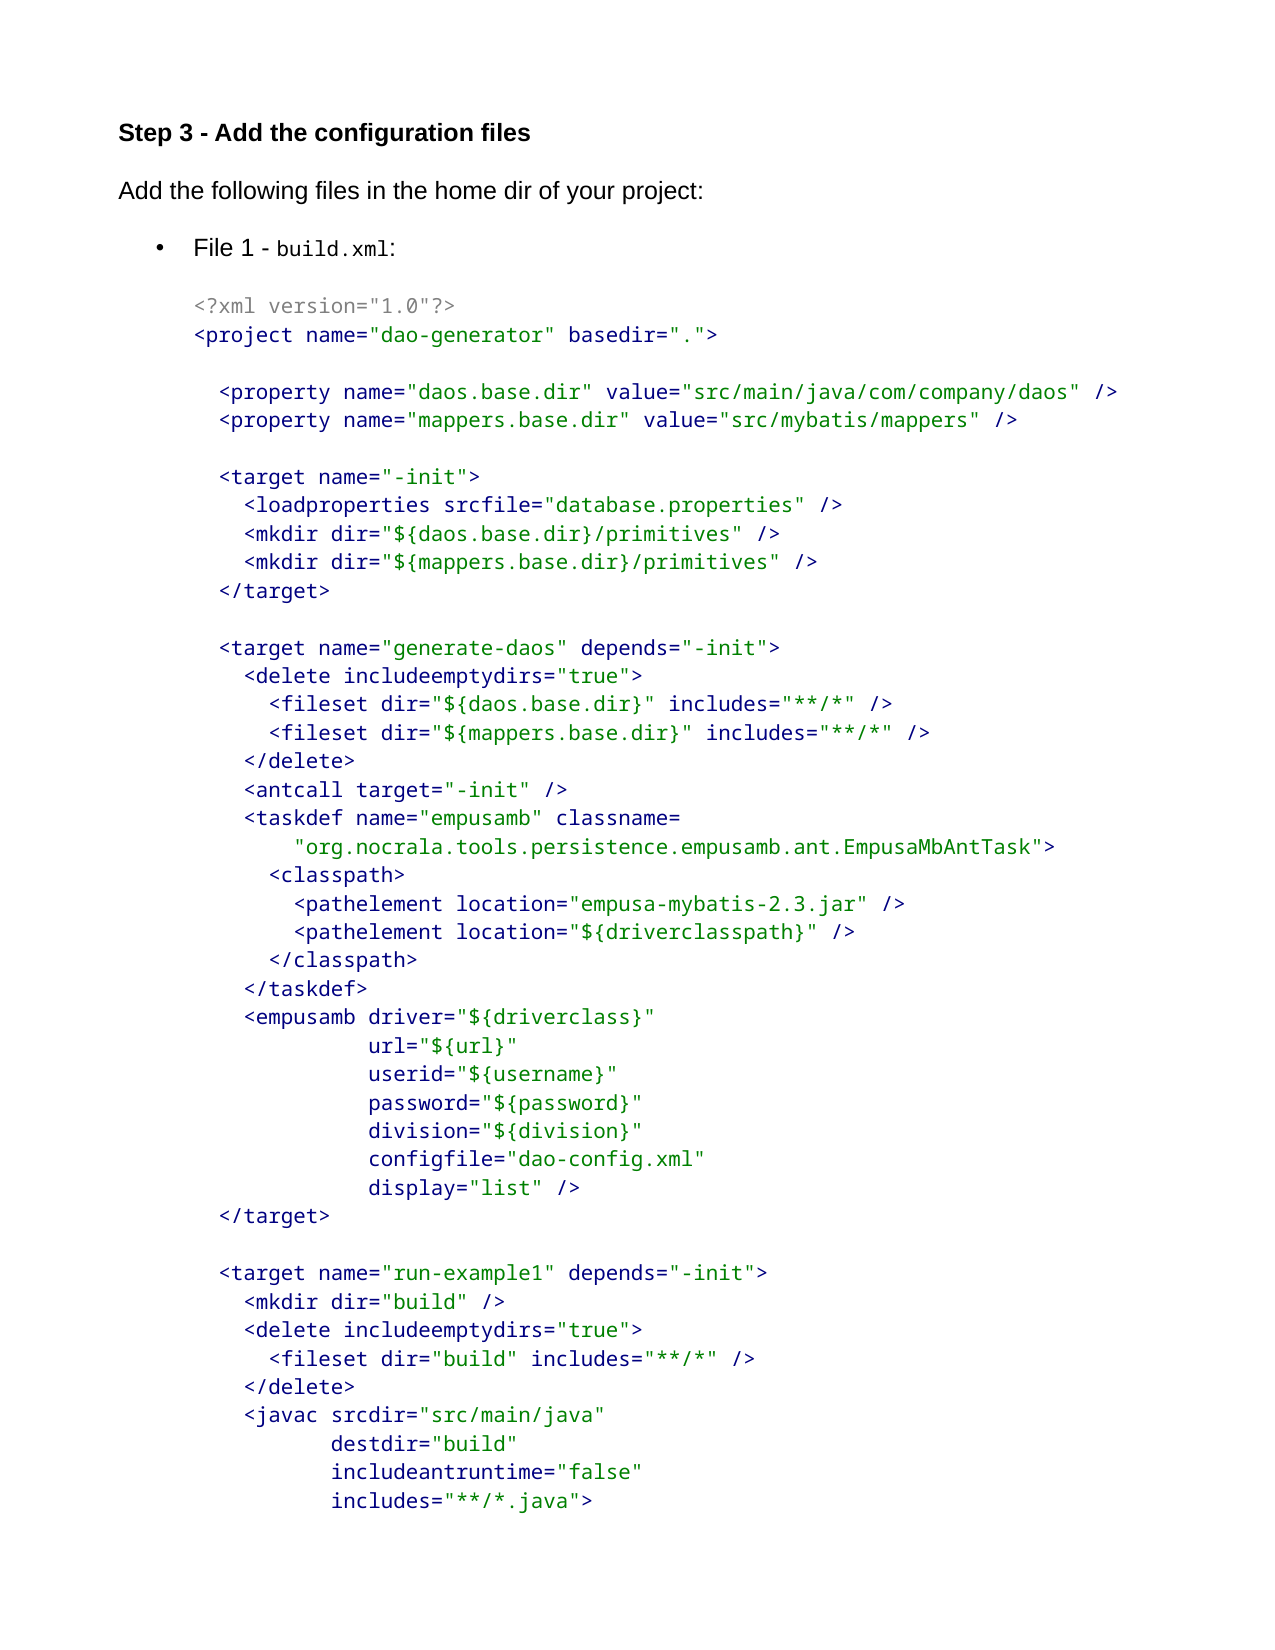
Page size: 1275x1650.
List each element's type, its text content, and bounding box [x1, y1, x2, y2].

text <mkdir dir="build" /> [193, 1287, 1157, 1315]
text Step 3 - Add the configuration files [118, 118, 1157, 147]
text <delete includeemptydirs="true"> [193, 1315, 1157, 1344]
text <taskdef name="empusamb" classname= [193, 803, 1157, 832]
text userid="${username}" [193, 1059, 1157, 1088]
text password="${password}" [193, 1088, 1157, 1116]
text url="${url}" [193, 1031, 1157, 1059]
text <target name="-init"> [193, 462, 1157, 491]
text <fileset dir="${mappers.base.dir}" includes="**/*" /> [193, 718, 1157, 746]
text <target name="generate-daos" depends="-init"> [193, 633, 1157, 661]
text </delete> [193, 1372, 1157, 1401]
text <classpath> [193, 860, 1157, 889]
text includes="**/*.java"> [193, 1486, 1157, 1514]
text <empusamb driver="${driverclass}" [193, 1002, 1157, 1031]
text <javac srcdir="src/main/java" [193, 1401, 1157, 1429]
text <property name="daos.base.dir" value="src/main/java/com/company/daos" /> [193, 377, 1157, 405]
text <mkdir dir="${mappers.base.dir}/primitives" /> [193, 547, 1157, 576]
text <project name="dao-generator" basedir="."> [193, 320, 1157, 348]
text <target name="run-example1" depends="-init"> [193, 1258, 1157, 1287]
text display="list" /> [193, 1173, 1157, 1201]
text <loadproperties srcfile="database.properties" /> [193, 491, 1157, 519]
list File 1 - build.xml: [156, 233, 1157, 263]
text </classpath> [193, 946, 1157, 974]
text division="${division}" [193, 1116, 1157, 1144]
text <pathelement location="${driverclasspath}" /> [193, 917, 1157, 946]
text </target> [193, 1201, 1157, 1230]
text </delete> [193, 746, 1157, 775]
text <fileset dir="${daos.base.dir}" includes="**/*" /> [193, 689, 1157, 718]
text "org.nocrala.tools.persistence.empusamb.ant.EmpusaMbAntTask"> [193, 832, 1157, 860]
text <mkdir dir="${daos.base.dir}/primitives" /> [193, 519, 1157, 547]
text </target> [193, 576, 1157, 604]
text </taskdef> [193, 974, 1157, 1002]
text <fileset dir="build" includes="**/*" /> [193, 1344, 1157, 1372]
text includeantruntime="false" [193, 1457, 1157, 1486]
text destdir="build" [193, 1429, 1157, 1457]
text <?xml version="1.0"?> [193, 291, 1157, 320]
text configfile="dao-config.xml" [193, 1144, 1157, 1173]
text <pathelement location="empusa-mybatis-2.3.jar" /> [193, 889, 1157, 917]
text <antcall target="-init" /> [193, 775, 1157, 803]
text <property name="mappers.base.dir" value="src/mybatis/mappers" /> [193, 405, 1157, 434]
text Add the following files in the home dir of your project: [118, 176, 1157, 204]
text <delete includeemptydirs="true"> [193, 661, 1157, 689]
